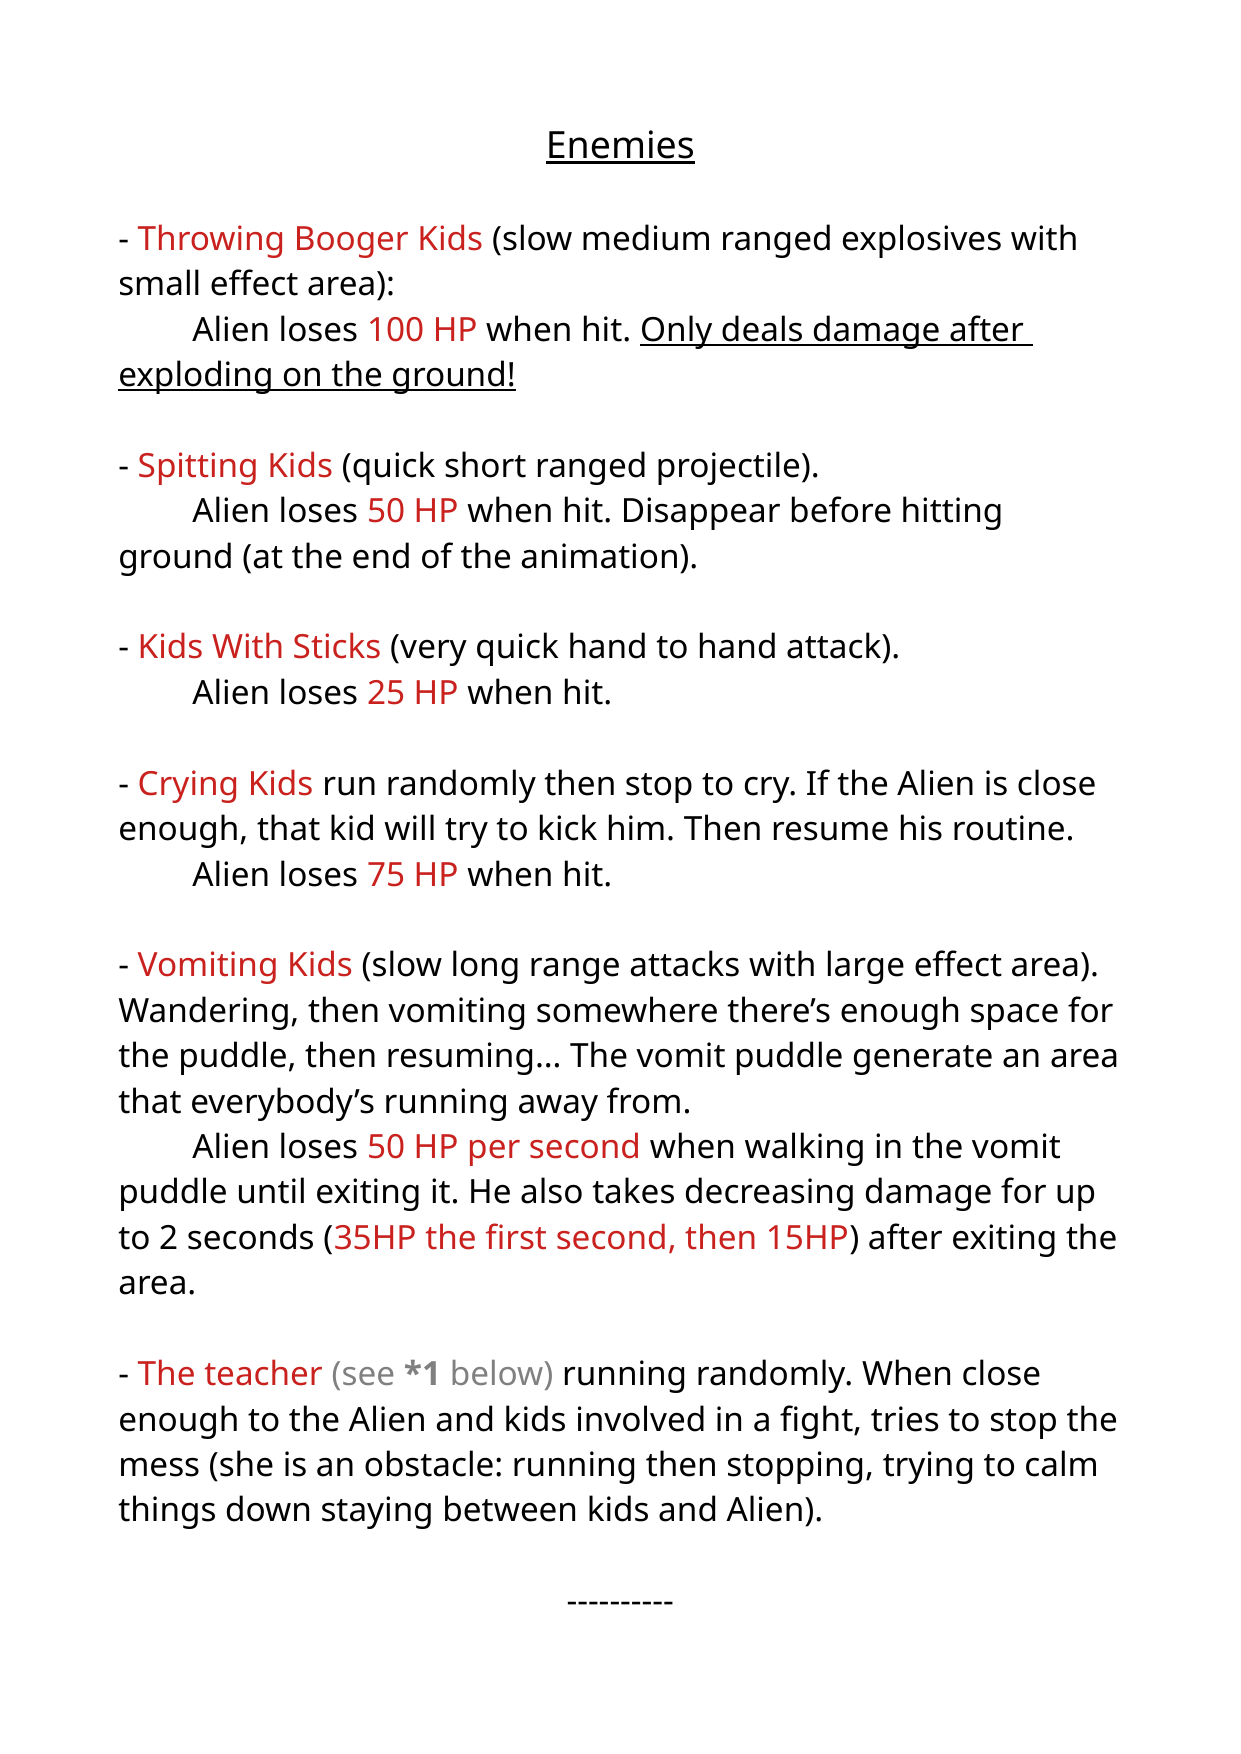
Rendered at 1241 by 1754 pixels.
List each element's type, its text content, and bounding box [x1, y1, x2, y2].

text Alien loses 75 HP when hit. [118, 850, 1122, 896]
text ---------- [118, 1577, 1122, 1622]
text - Crying Kids run randomly then stop to cry. If the Alien is close enough, that kid will try to kick him. Then resume his routine. [118, 759, 1122, 850]
text Enemies [118, 118, 1122, 169]
text - Throwing Booger Kids (slow medium ranged explosives with small effect area): [118, 214, 1122, 305]
text - Spitting Kids (quick short ranged projectile). [118, 442, 1122, 487]
text - Kids With Sticks (very quick hand to hand attack). [118, 623, 1122, 669]
text Alien loses 100 HP when hit. Only deals damage after exploding on the ground! [118, 305, 1122, 396]
text Alien loses 50 HP per second when walking in the vomit puddle until exiting it. He also takes decreasing damage for up to 2 seconds (35HP the first second, then 15HP) after exiting the area. [118, 1123, 1122, 1304]
text - The teacher (see *1 below) running randomly. When close enough to the Alien and kids involved in a fight, tries to stop the mess (she is an obstacle: running then stopping, trying to calm things down staying between kids and Alien). [118, 1350, 1122, 1532]
text - Vomiting Kids (slow long range attacks with large effect area). Wandering, then vomiting somewhere there’s enough space for the puddle, then resuming… The vomit puddle generate an area that everybody’s running away from. [118, 941, 1122, 1123]
text Alien loses 50 HP when hit. Disappear before hitting ground (at the end of the animation). [118, 487, 1122, 578]
text Alien loses 25 HP when hit. [118, 669, 1122, 714]
